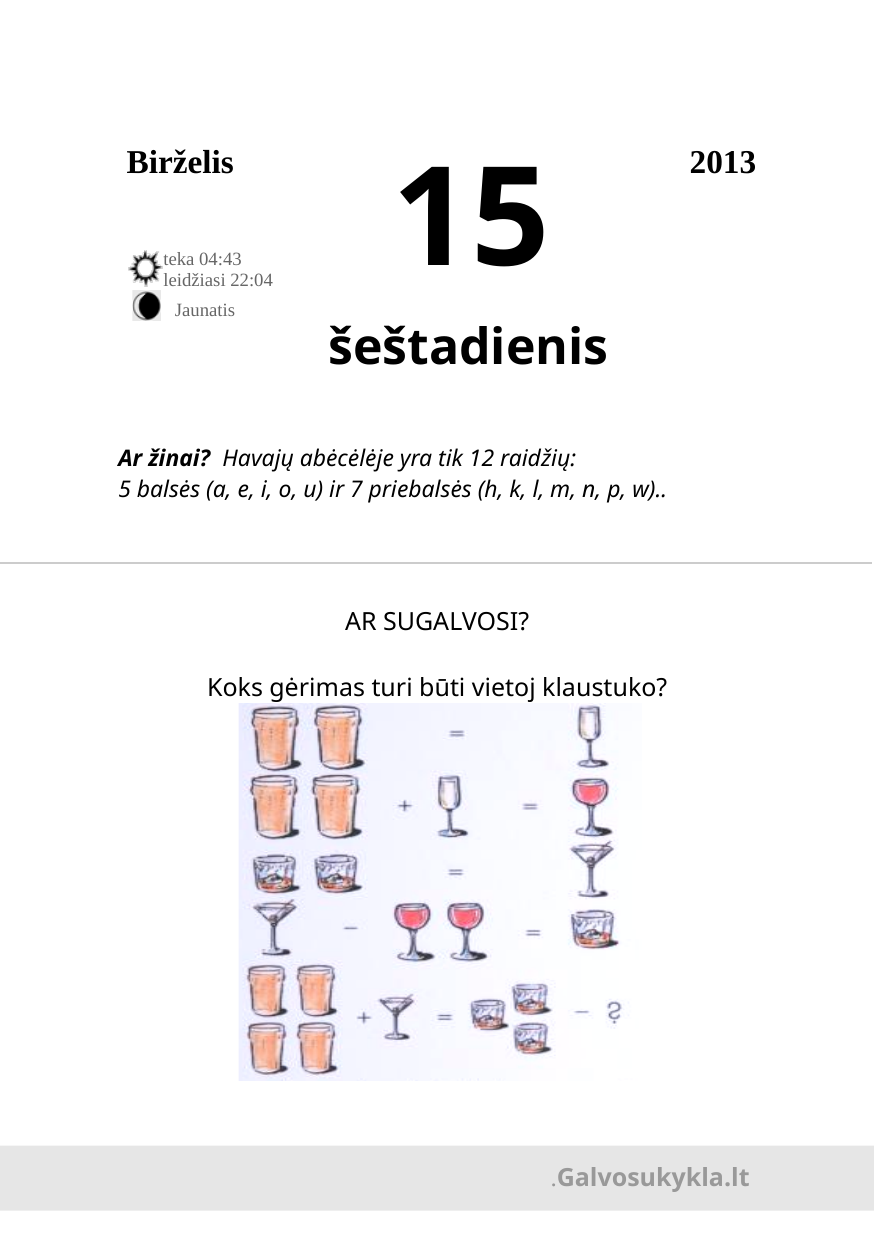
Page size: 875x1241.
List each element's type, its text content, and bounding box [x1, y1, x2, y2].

text Ar žinai? Havajų abėcėlėje yra tik 12 raidžių: 5 balsės (a, e, i, o, u) ir 7 priebalsės (h, k, l, m, n, p, w).. [118, 442, 756, 504]
text Koks gėrimas turi būti vietoj klaustuko? [118, 669, 756, 1088]
table_header Birželis teka 04:43 leidžiasi 22:04 [118, 118, 298, 287]
table_header 15 šeštadienis [299, 118, 638, 379]
text [238, 703, 642, 1081]
text AR SUGALVOSI? [118, 604, 756, 638]
table_header Jaunatis [118, 288, 298, 379]
table_header 2013 [638, 118, 756, 379]
